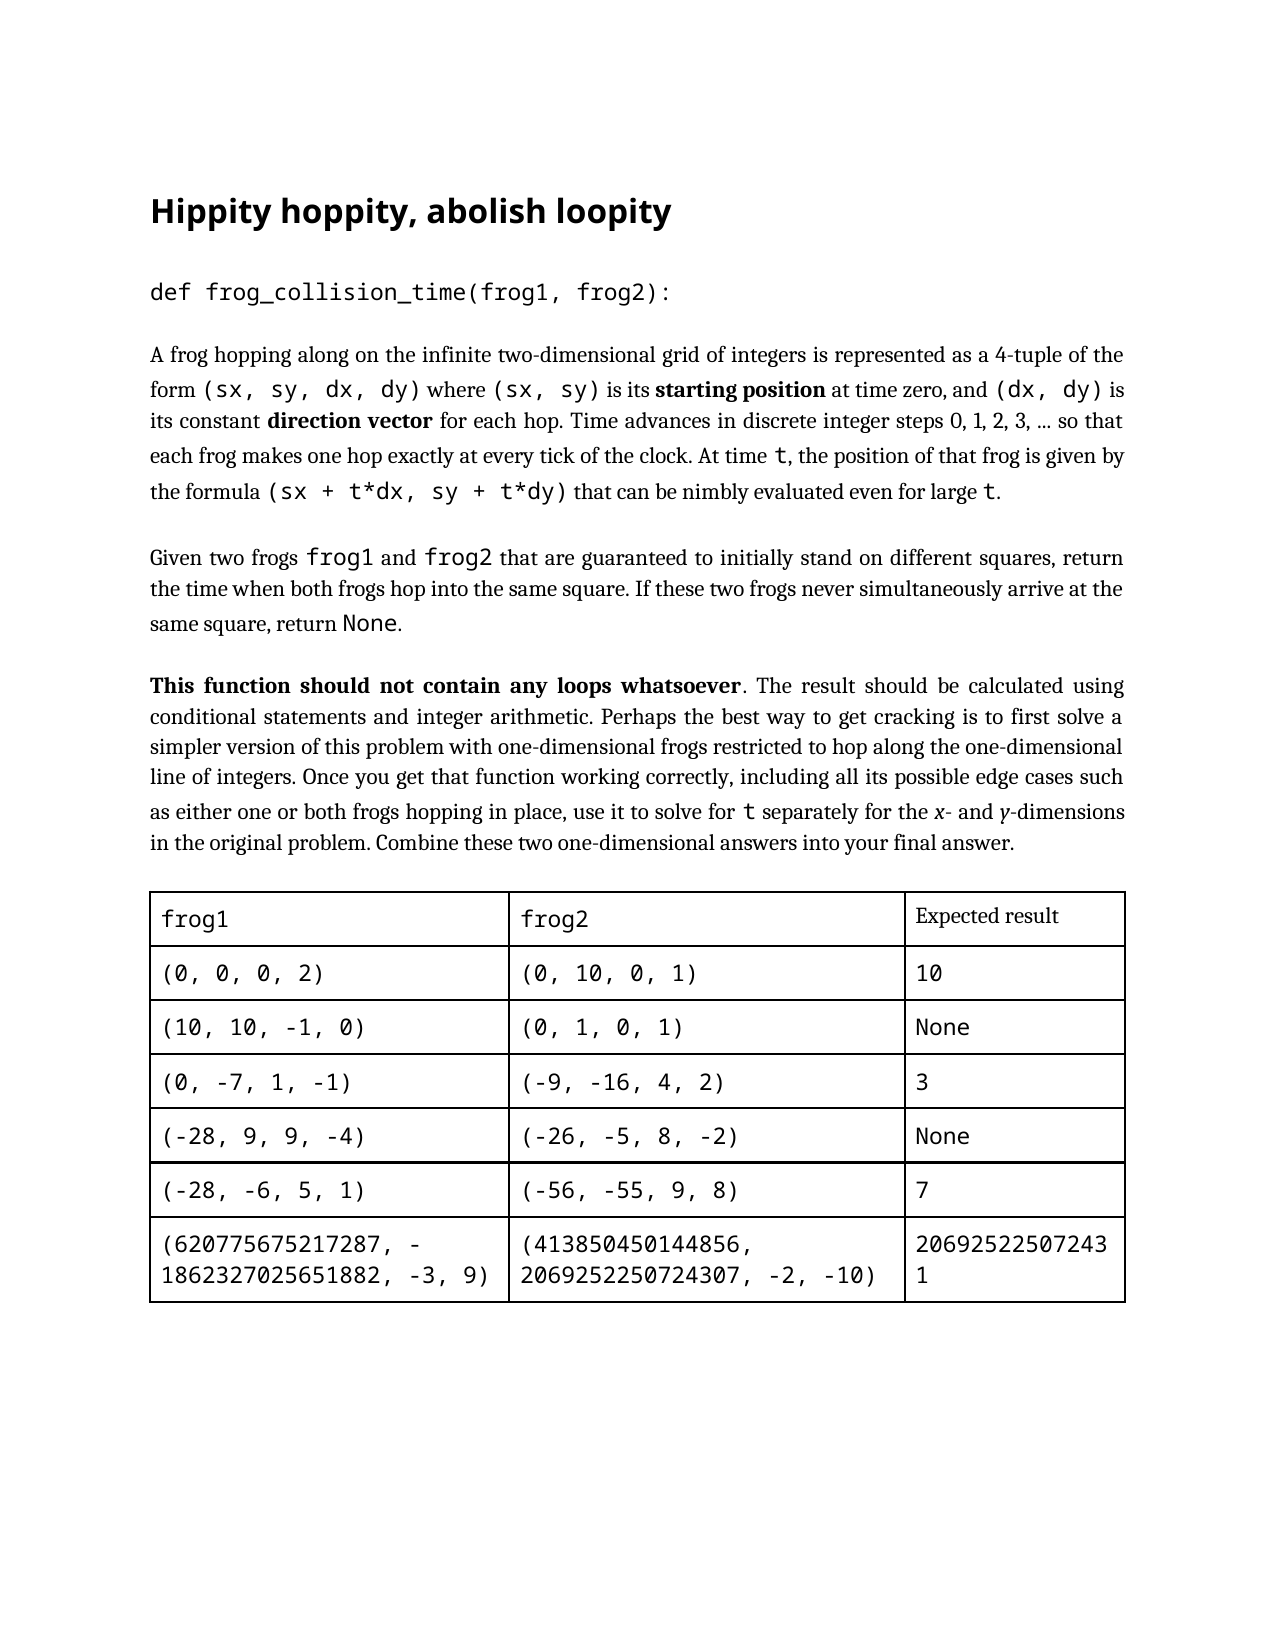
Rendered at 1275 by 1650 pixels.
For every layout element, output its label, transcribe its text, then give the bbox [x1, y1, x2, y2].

table_cell (-9, -16, 4, 2) [510, 1055, 904, 1107]
table_cell (620775675217287, -1862327025651882, -3, 9) [151, 1218, 508, 1301]
table_header frog2 [510, 893, 904, 945]
table_cell None [906, 1109, 1124, 1161]
table_cell 10 [906, 947, 1124, 999]
table_cell (0, 10, 0, 1) [510, 947, 904, 999]
table_cell (10, 10, -1, 0) [151, 1001, 508, 1053]
table_cell (0, -7, 1, -1) [151, 1055, 508, 1107]
table_cell (0, 0, 0, 2) [151, 947, 508, 999]
table_cell (-26, -5, 8, -2) [510, 1109, 904, 1161]
subtitle Hippity hoppity, abolish loopity [150, 187, 1125, 233]
table_cell (-28, 9, 9, -4) [151, 1109, 508, 1161]
table_cell None [906, 1001, 1124, 1053]
table_cell (0, 1, 0, 1) [510, 1001, 904, 1053]
table_header Expected result [906, 893, 1124, 945]
table_cell (-28, -6, 5, 1) [151, 1164, 508, 1216]
text Given two frogs frog1 and frog2 that are guaranteed to initially stand on different squares, return the time when both frogs hop into the same square. If these two frogs never simultaneously arrive at the same square, return None. [150, 541, 1125, 638]
table_cell 206925225072431 [906, 1218, 1124, 1301]
table_cell (413850450144856, 2069252250724307, -2, -10) [510, 1218, 904, 1301]
text def frog_collision_time(frog1, frog2): [150, 276, 1125, 307]
text This function should not contain any loops whatsoever. The result should be calculated using conditional statements and integer arithmetic. Perhaps the best way to get cracking is to first solve a simpler version of this problem with one-dimensional frogs restricted to hop along the one-dimensional line of integers. Once you get that function working correctly, including all its possible edge cases such as either one or both frogs hopping in place, use it to solve for t separately for the x- and y-dimensions in the original problem. Combine these two one-dimensional answers into your final answer. [150, 673, 1125, 856]
table_cell 3 [906, 1055, 1124, 1107]
table_cell (-56, -55, 9, 8) [510, 1164, 904, 1216]
table_cell 7 [906, 1164, 1124, 1216]
text A frog hopping along on the infinite two-dimensional grid of integers is represented as a 4-tuple of the form (sx, sy, dx, dy) where (sx, sy) is its starting position at time zero, and (dx, dy) is its constant direction vector for each hop. Time advances in discrete integer steps 0, 1, 2, 3, ... so that each frog makes one hop exactly at every tick of the clock. At time t, the position of that frog is given by the formula (sx + t*dx, sy + t*dy) that can be nimbly evaluated even for large t. [150, 342, 1125, 506]
table_header frog1 [151, 893, 508, 945]
